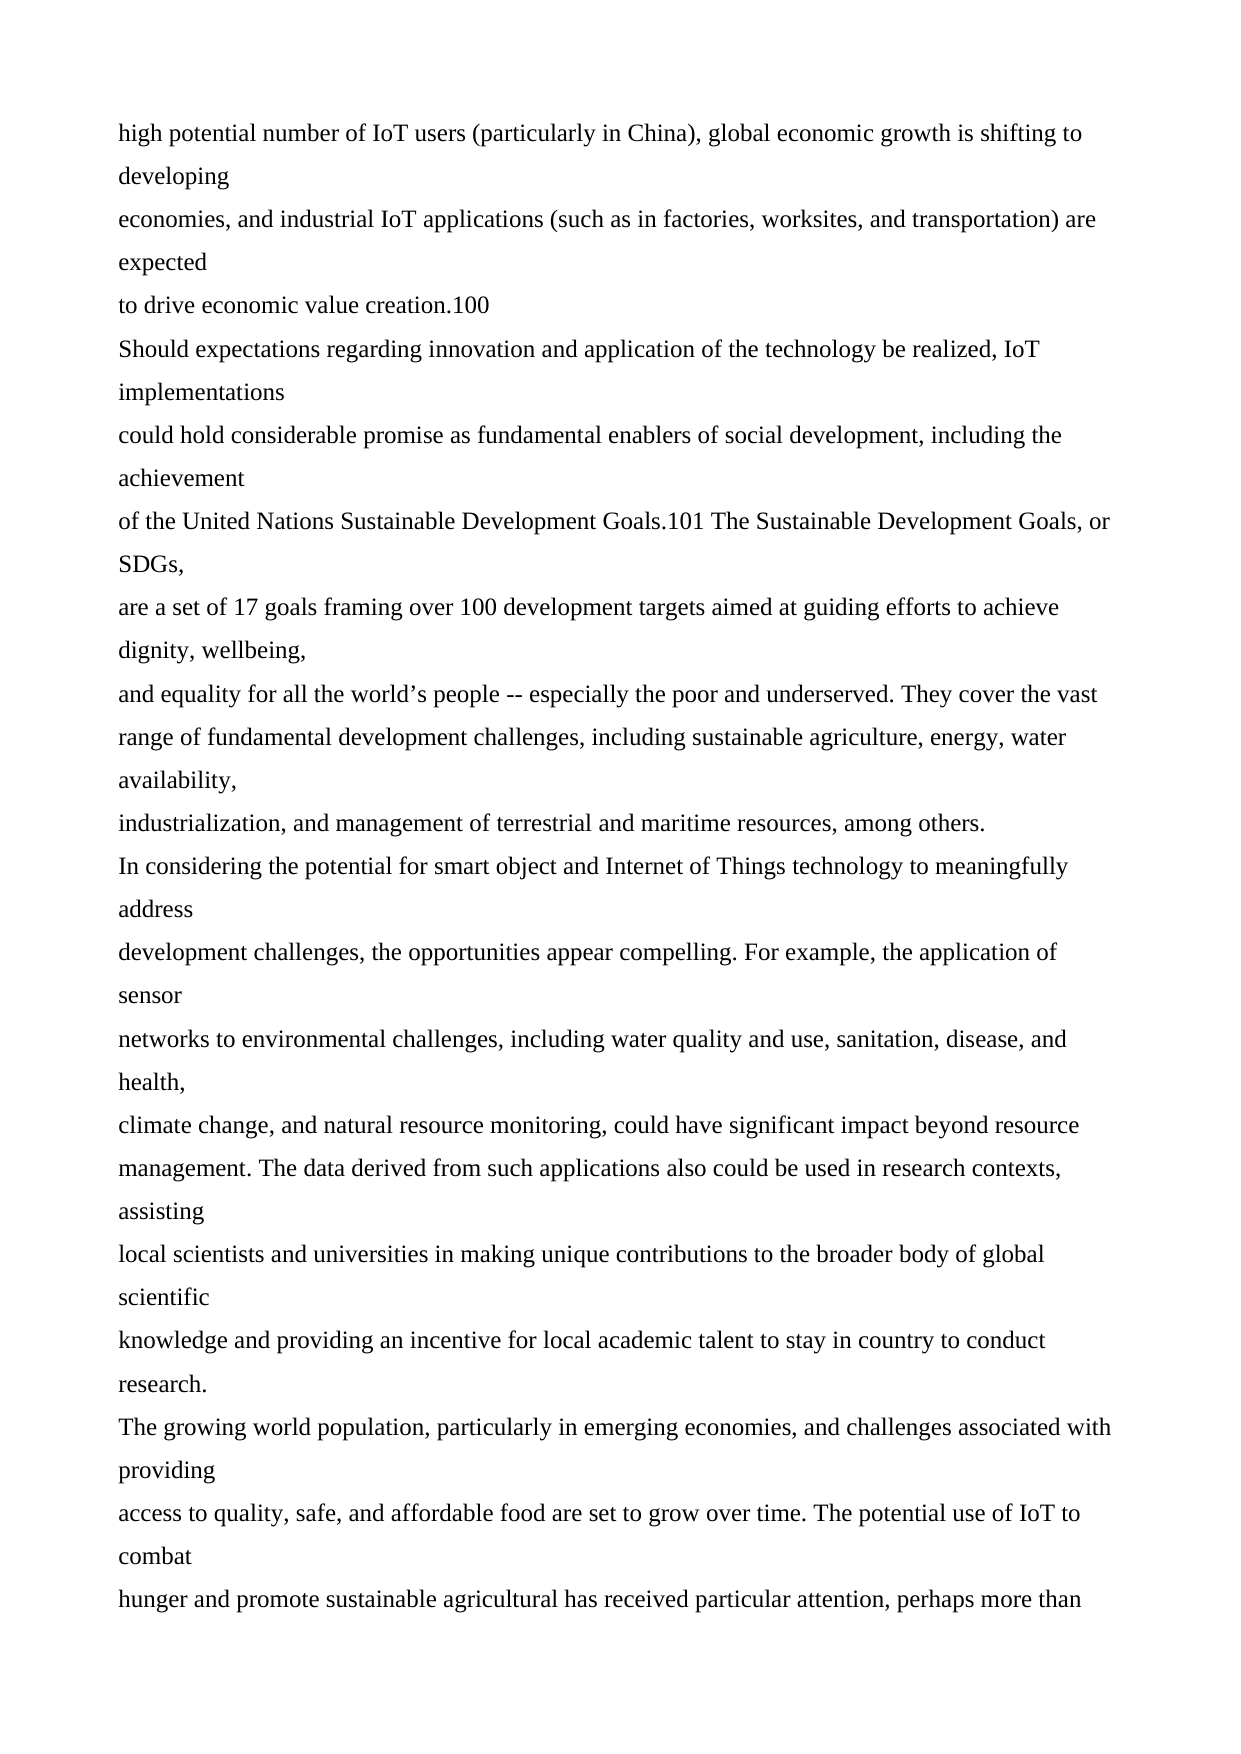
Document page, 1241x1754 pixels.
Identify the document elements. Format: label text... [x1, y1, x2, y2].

text and equality for all the world’s people -- especially the poor and underserved. They cover the vast [118, 679, 1122, 707]
text economies, and industrial IoT applications (such as in factories, worksites, and transportation) are expected [118, 204, 1122, 276]
text to drive economic value creation.100 [118, 291, 1122, 319]
text range of fundamental development challenges, including sustainable agriculture, energy, water availability, [118, 722, 1122, 794]
text development challenges, the opportunities appear compelling. For example, the application of sensor [118, 937, 1122, 1009]
text access to quality, safe, and affordable food are set to grow over time. The potential use of IoT to combat [118, 1498, 1122, 1570]
text high potential number of IoT users (particularly in China), global economic growth is shifting to developing [118, 118, 1122, 190]
text local scientists and universities in making unique contributions to the broader body of global scientific [118, 1239, 1122, 1311]
text Should expectations regarding innovation and application of the technology be realized, IoT implementations [118, 334, 1122, 406]
text In considering the potential for smart object and Internet of Things technology to meaningfully address [118, 851, 1122, 923]
text could hold considerable promise as fundamental enablers of social development, including the achievement [118, 420, 1122, 492]
text are a set of 17 goals framing over 100 development targets aimed at guiding efforts to achieve dignity, wellbeing, [118, 592, 1122, 664]
text industrialization, and management of terrestrial and maritime resources, among others. [118, 808, 1122, 837]
text of the United Nations Sustainable Development Goals.101 The Sustainable Development Goals, or SDGs, [118, 506, 1122, 578]
text knowledge and providing an incentive for local academic talent to stay in country to conduct research. [118, 1326, 1122, 1397]
text climate change, and natural resource monitoring, could have significant impact beyond resource [118, 1110, 1122, 1139]
text hunger and promote sustainable agricultural has received particular attention, perhaps more than [118, 1584, 1122, 1613]
text The growing world population, particularly in emerging economies, and challenges associated with providing [118, 1412, 1122, 1484]
text management. The data derived from such applications also could be used in research contexts, assisting [118, 1153, 1122, 1225]
text networks to environmental challenges, including water quality and use, sanitation, disease, and health, [118, 1024, 1122, 1096]
